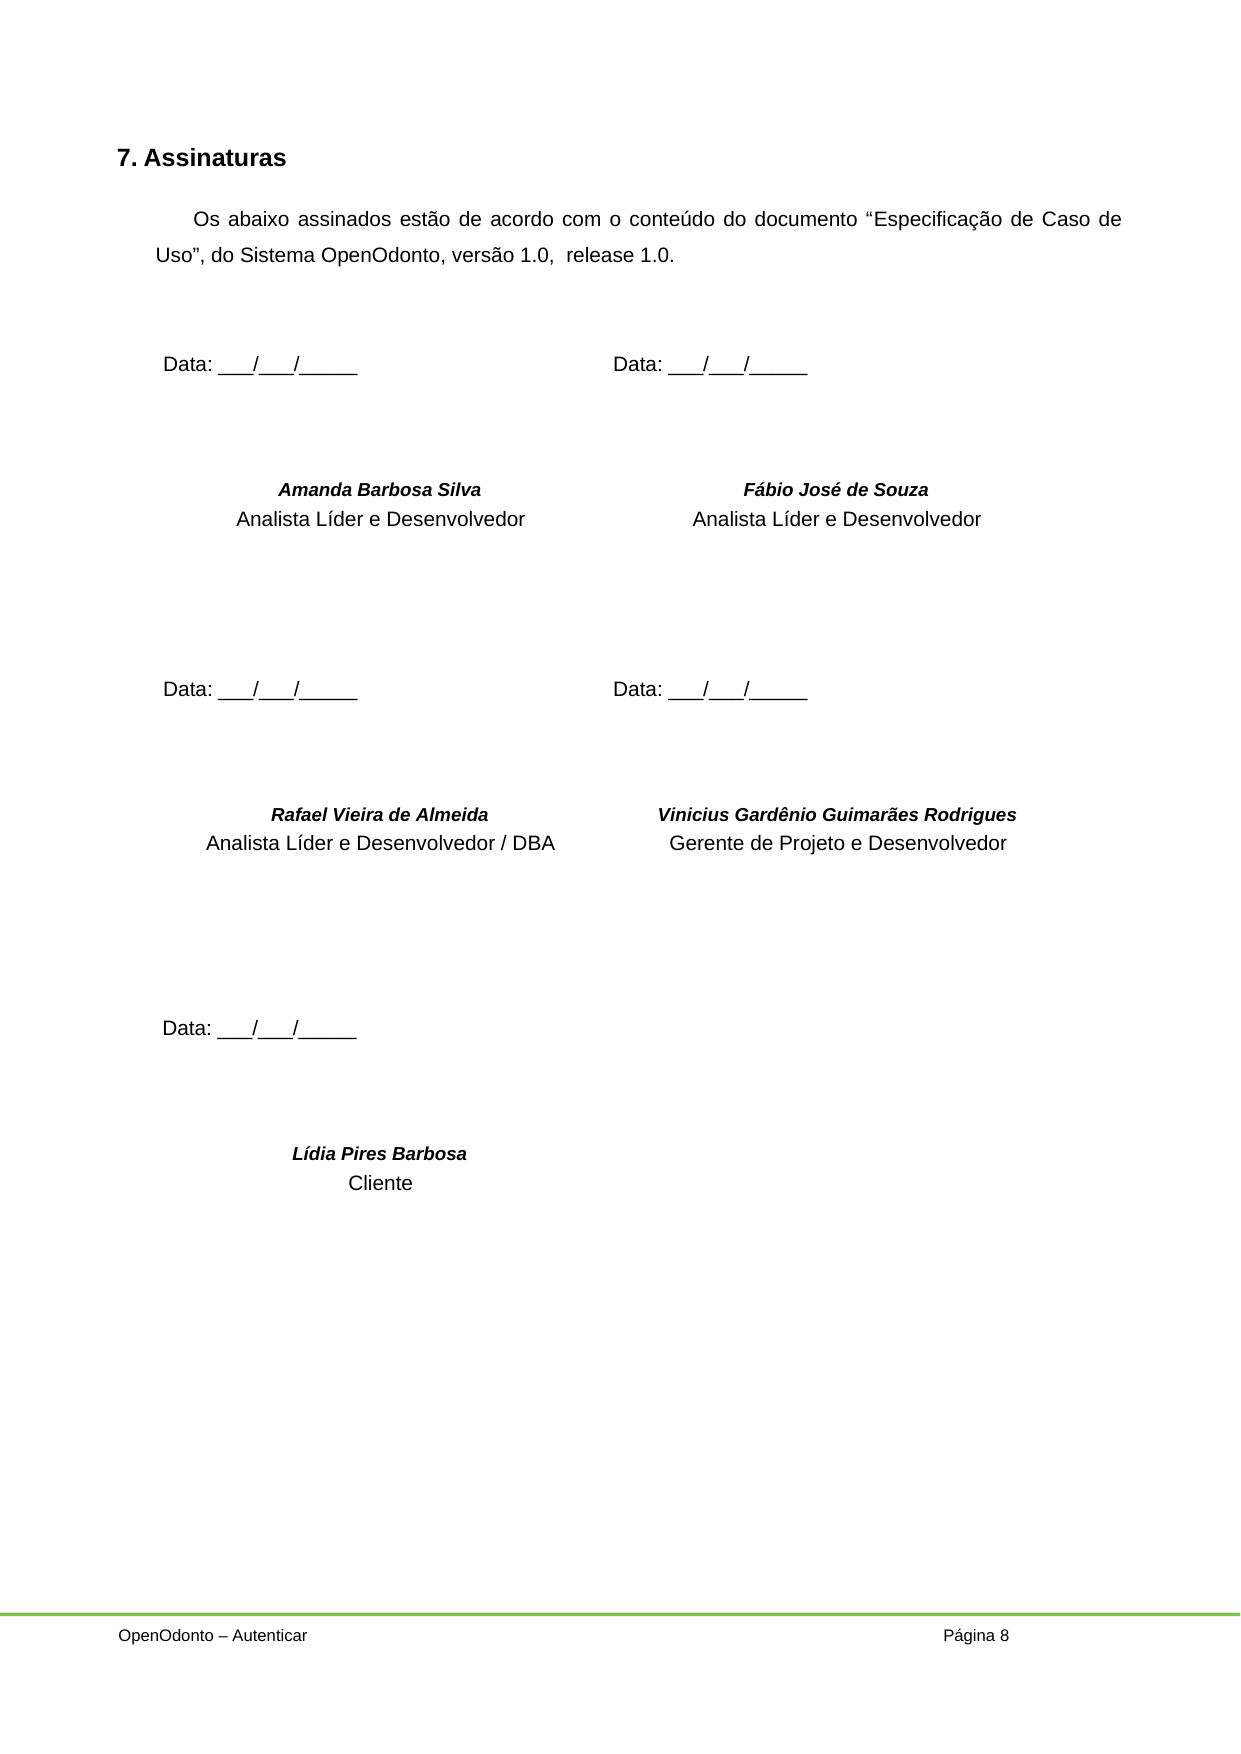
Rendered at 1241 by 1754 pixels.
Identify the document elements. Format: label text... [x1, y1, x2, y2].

table_header Data: ___/___/_____ [156, 315, 606, 472]
table_header Data: ___/___/_____ [155, 979, 606, 1137]
table_cell Fábio José de Souza Analista Líder e Desenvolvedor [606, 473, 1068, 567]
table_cell Lídia Pires Barbosa Cliente [155, 1137, 606, 1231]
table_cell Vinicius Gardênio Guimarães Rodrigues Gerente de Projeto e Desenvolvedor [606, 797, 1070, 922]
table_header Data: ___/___/_____ [606, 640, 1070, 797]
table_header Data: ___/___/_____ [156, 640, 606, 797]
subtitle 7. Assinaturas [117, 143, 1122, 172]
title Os abaixo assinados estão de acordo com o conteúdo do documento “Especificação de Caso de Uso”, do Sistema OpenOdonto, versão 1.0, release 1.0. [155, 207, 1122, 267]
table_header Data: ___/___/_____ [606, 315, 1068, 472]
table_cell Rafael Vieira de Almeida Analista Líder e Desenvolvedor / DBA [156, 797, 606, 922]
table_cell Amanda Barbosa Silva Analista Líder e Desenvolvedor [156, 473, 606, 567]
